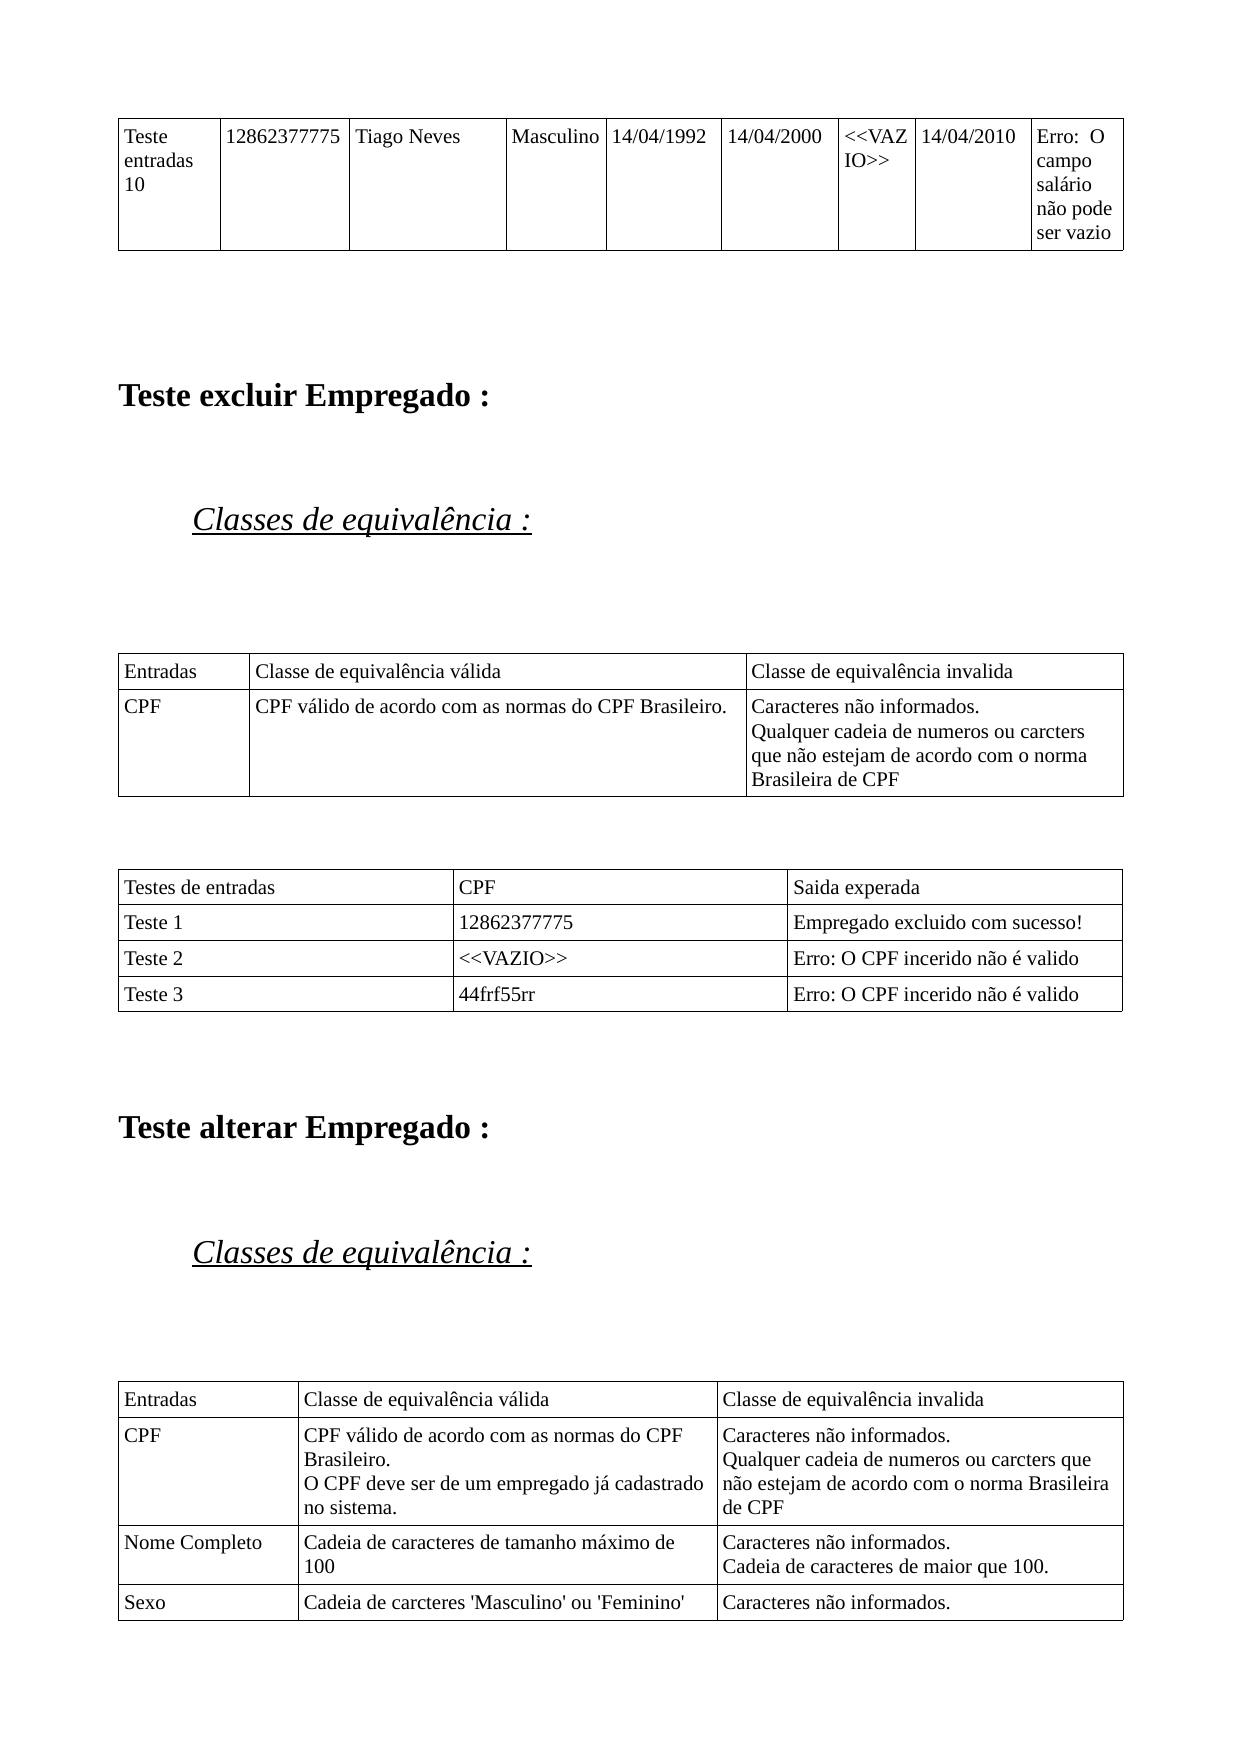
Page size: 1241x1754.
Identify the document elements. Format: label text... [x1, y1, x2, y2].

table_cell Erro: O CPF incerido não é valido [788, 941, 1122, 976]
table_cell Caracteres não informados. Qualquer cadeia de numeros ou carcters que não estejam de acordo com o norma Brasileira de CPF [718, 1418, 1123, 1524]
table_cell Sexo [119, 1585, 298, 1620]
table_cell Caracteres não informados. [718, 1585, 1123, 1620]
table_cell Cadeia de carcteres 'Masculino' ou 'Feminino' [299, 1585, 717, 1620]
table_cell Cadeia de caracteres de tamanho máximo de 100 [299, 1526, 717, 1584]
table_cell 12862377775 [221, 119, 349, 250]
table_cell Masculino [507, 119, 606, 250]
table_header Entradas [119, 1382, 298, 1417]
table_cell Caracteres não informados. Qualquer cadeia de numeros ou carcters que não estejam de acordo com o norma Brasileira de CPF [747, 690, 1123, 796]
table_cell Erro: O campo salário não pode ser vazio [1032, 119, 1123, 250]
table_cell Empregado excluido com sucesso! [788, 905, 1122, 940]
text Classes de equivalência : [118, 1232, 1122, 1271]
table_cell Nome Completo [119, 1526, 298, 1584]
table_cell CPF [119, 690, 249, 796]
table_header Classe de equivalência invalida [718, 1382, 1123, 1417]
table_cell Teste 3 [119, 977, 453, 1011]
table_cell 14/04/1992 [607, 119, 721, 250]
table_cell Tiago Neves [350, 119, 506, 250]
table_cell 14/04/2010 [916, 119, 1031, 250]
table_cell CPF válido de acordo com as normas do CPF Brasileiro. [250, 690, 746, 796]
table_cell 44frf55rr [454, 977, 787, 1011]
table_header Testes de entradas [119, 870, 453, 904]
table_cell CPF [119, 1418, 298, 1524]
table_cell Caracteres não informados. Cadeia de caracteres de maior que 100. [718, 1526, 1123, 1584]
text Classes de equivalência : [118, 500, 1122, 538]
table_cell Teste 1 [119, 905, 453, 940]
table_cell CPF válido de acordo com as normas do CPF Brasileiro. O CPF deve ser de um empregado já cadastrado no sistema. [299, 1418, 717, 1524]
table_header Saida experada [788, 870, 1122, 904]
text Teste alterar Empregado : [118, 1108, 1122, 1146]
table_cell <<VAZIO>> [454, 941, 787, 976]
table_cell <<VAZIO>> [839, 119, 915, 250]
table_cell Teste 2 [119, 941, 453, 976]
table_cell 12862377775 [454, 905, 787, 940]
table_header Classe de equivalência válida [250, 654, 746, 689]
table_cell Erro: O CPF incerido não é valido [788, 977, 1122, 1011]
table_cell Teste entradas 10 [119, 119, 220, 250]
table_header Classe de equivalência invalida [747, 654, 1123, 689]
table_header CPF [454, 870, 787, 904]
table_cell 14/04/2000 [722, 119, 838, 250]
table_header Entradas [119, 654, 249, 689]
table_header Classe de equivalência válida [299, 1382, 717, 1417]
text Teste excluir Empregado : [118, 375, 1122, 413]
